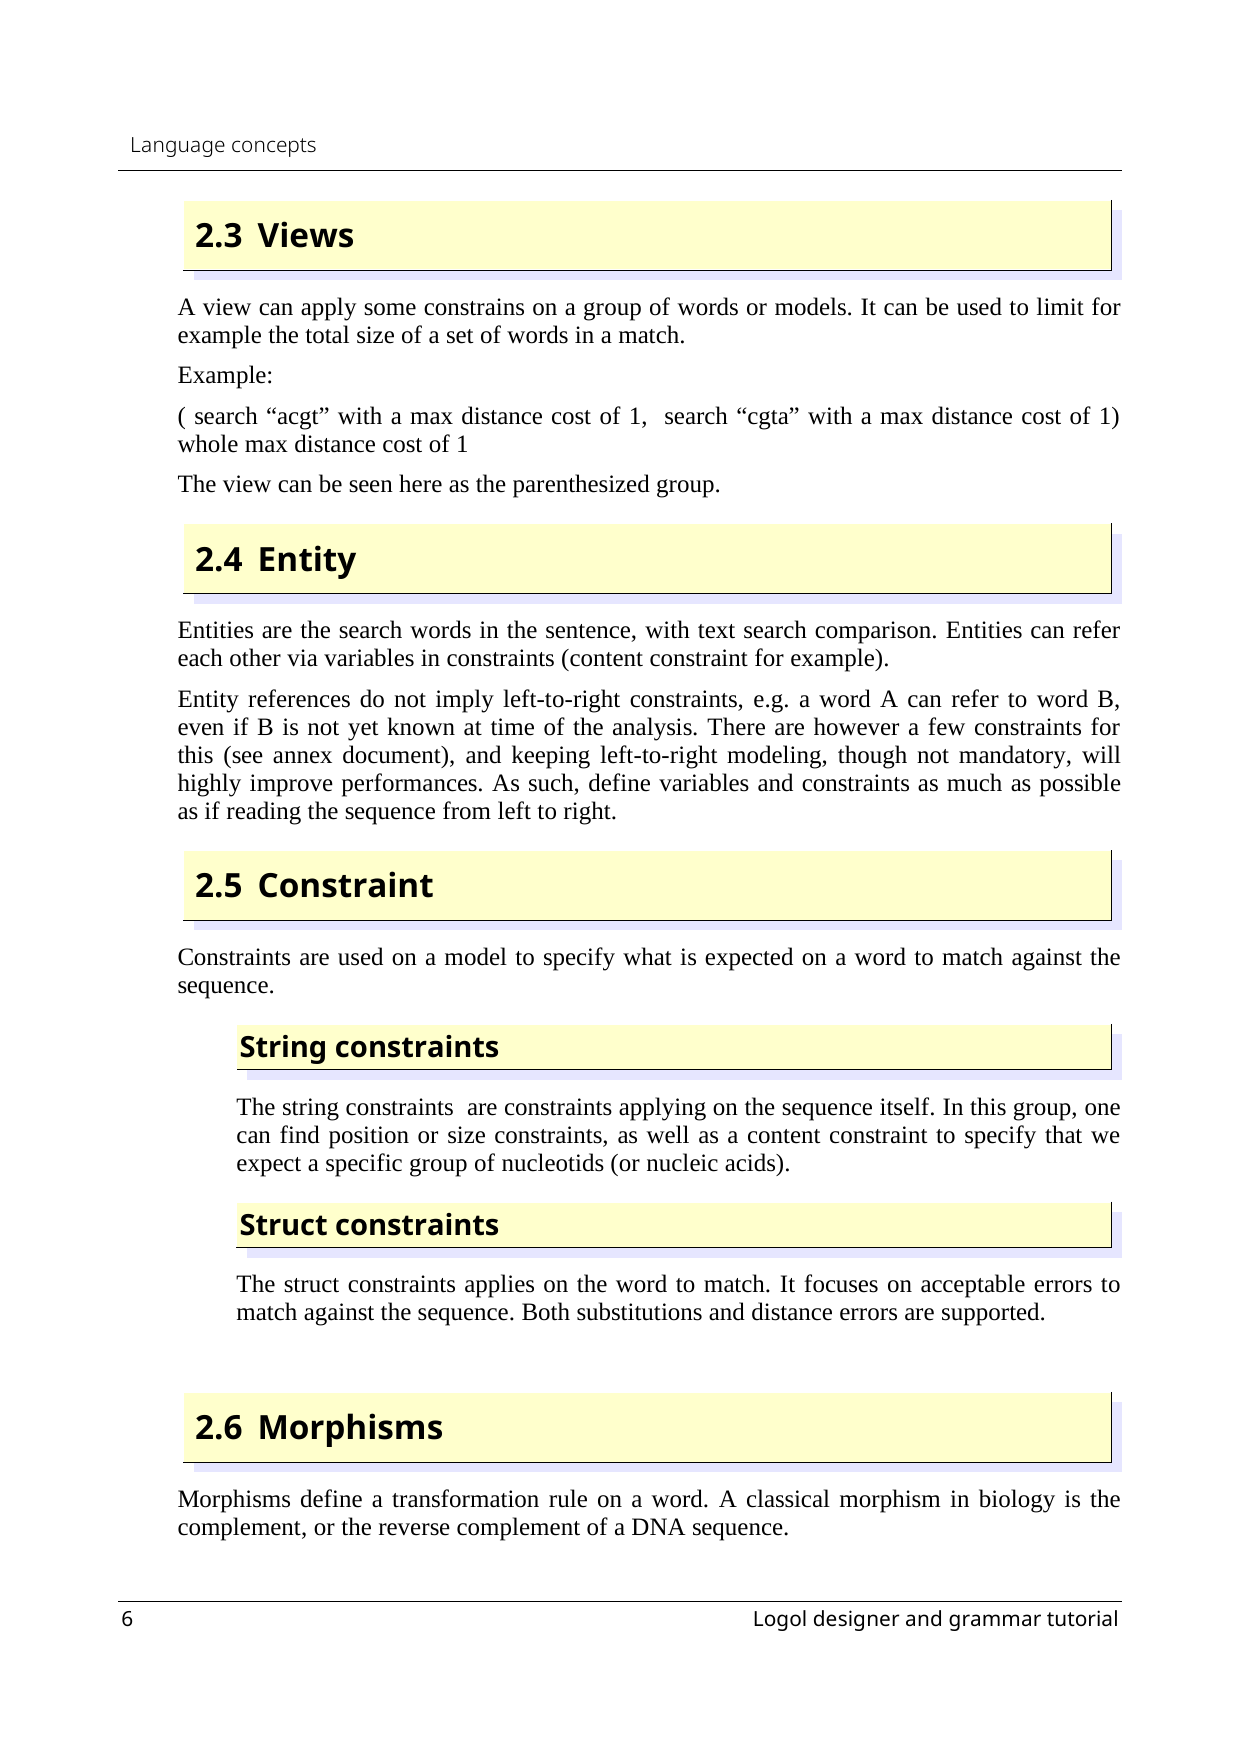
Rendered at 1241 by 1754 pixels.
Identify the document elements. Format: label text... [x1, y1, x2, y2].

text ( search “acgt” with a max distance cost of 1, search “cgta” with a max distance cost of 1) whole max distance cost of 1 [177, 402, 1122, 458]
subtitle Entity [184, 524, 1111, 593]
text Entities are the search words in the sentence, with text search comparison. Entities can refer each other via variables in constraints (content constraint for example). [177, 616, 1122, 672]
subtitle Morphisms [184, 1393, 1111, 1462]
text The struct constraints applies on the word to match. It focuses on acceptable errors to match against the sequence. Both substitutions and distance errors are supported. [236, 1270, 1122, 1326]
text Entity references do not imply left-to-right constraints, e.g. a word A can refer to word B, even if B is not yet known at time of the analysis. There are however a few constraints for this (see annex document), and keeping left-to-right modeling, though not mandatory, will highly improve performances. As such, define variables and constraints as much as possible as if reading the sequence from left to right. [177, 685, 1122, 825]
text Example: [177, 361, 1122, 389]
text Constraints are used on a model to specify what is expected on a word to match against the sequence. [177, 943, 1122, 999]
subtitle String constraints [237, 1025, 1111, 1069]
subtitle Struct constraints [237, 1203, 1111, 1247]
text The string constraints are constraints applying on the sequence itself. In this group, one can find position or size constraints, as well as a content constraint to specify that we expect a specific group of nucleotids (or nucleic acids). [236, 1092, 1122, 1177]
subtitle Views [184, 201, 1111, 269]
text The view can be seen here as the parenthesized group. [177, 470, 1122, 498]
text Morphisms define a transformation rule on a word. A classical morphism in biology is the complement, or the reverse complement of a DNA sequence. [177, 1485, 1122, 1541]
text A view can apply some constrains on a group of words or models. It can be used to limit for example the total size of a set of words in a match. [177, 293, 1122, 349]
subtitle Constraint [184, 851, 1111, 920]
